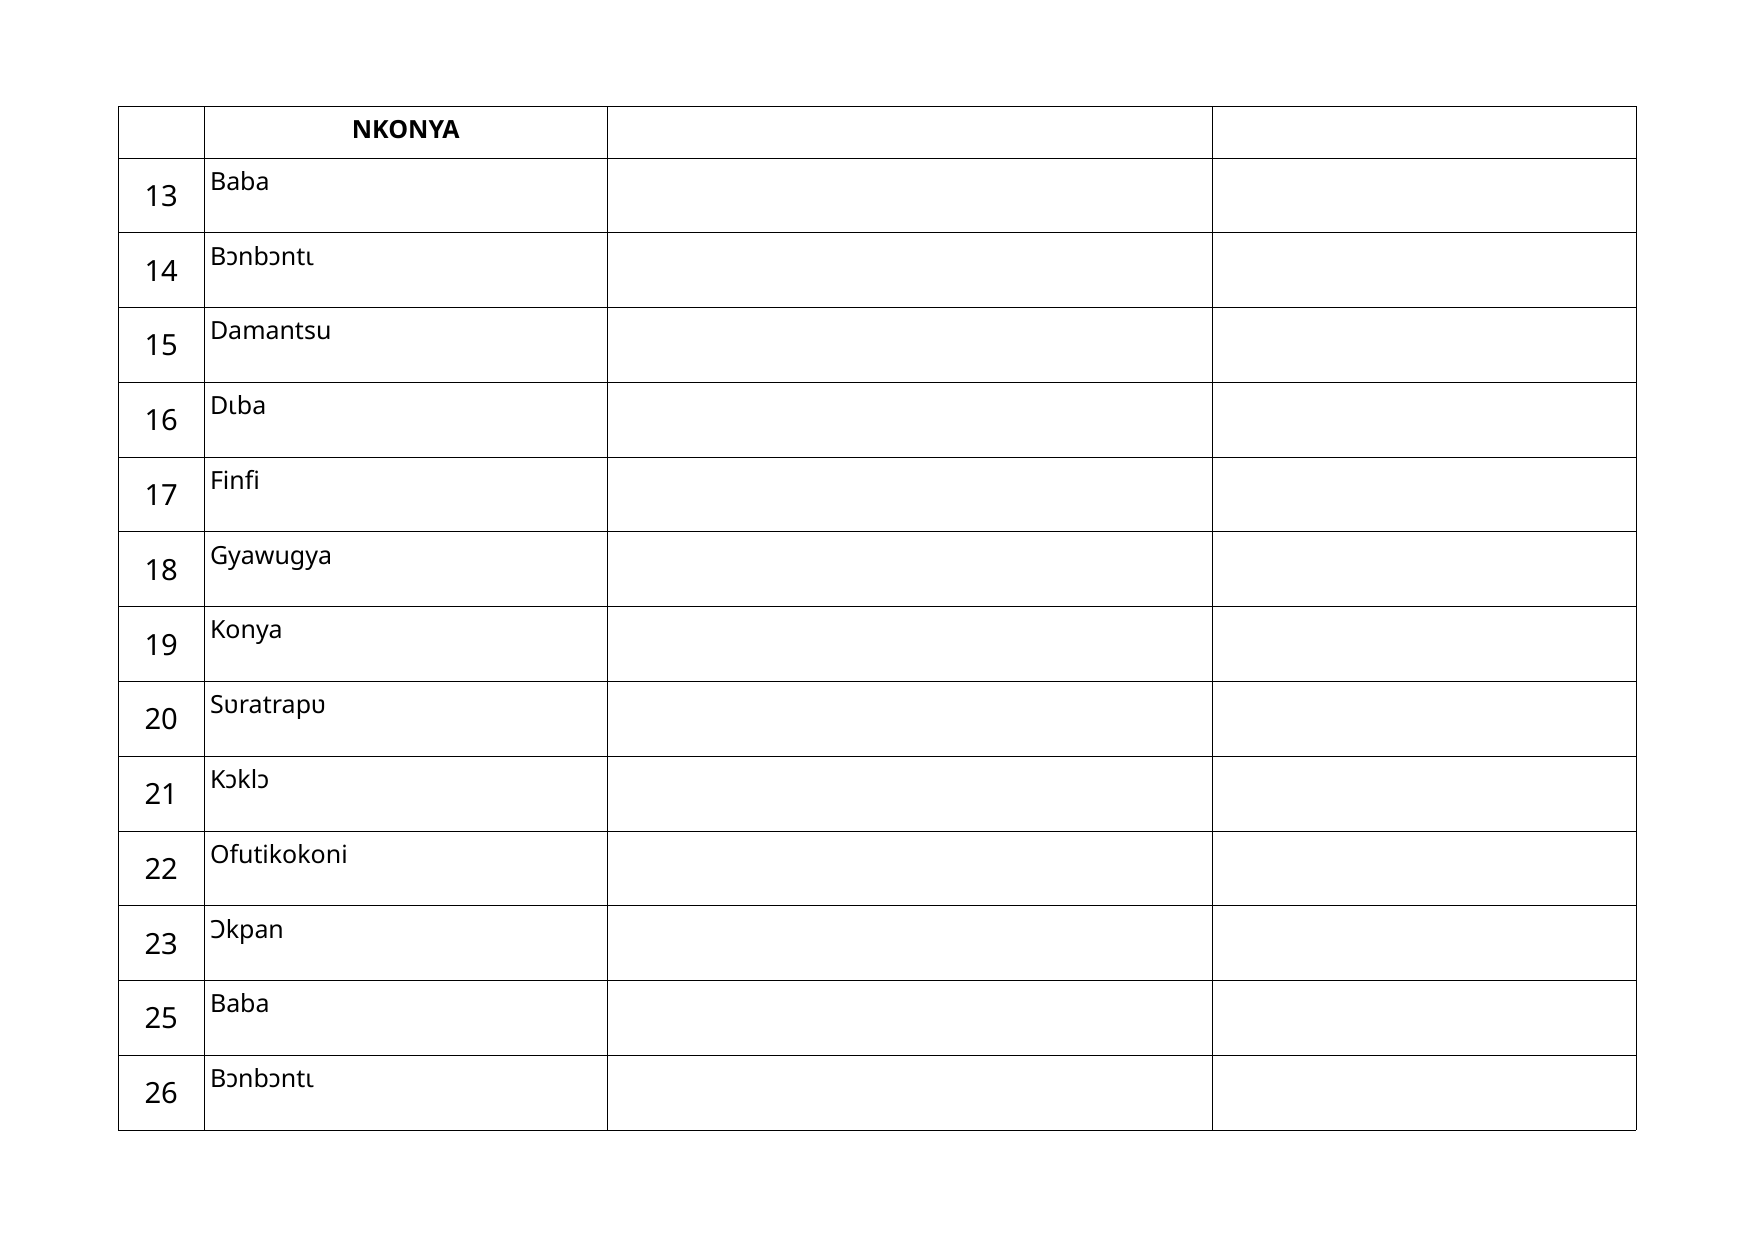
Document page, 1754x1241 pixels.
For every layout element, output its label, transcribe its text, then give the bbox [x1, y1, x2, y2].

table_cell [1213, 981, 1636, 1055]
table_cell Bɔnbɔntɩ [205, 233, 607, 307]
table_cell 26 [119, 1056, 204, 1130]
table_cell [608, 682, 1212, 756]
table_cell 23 [119, 906, 204, 980]
table_cell Ofutikokoni [205, 832, 607, 905]
table_cell [608, 1056, 1212, 1130]
table_cell [1213, 1056, 1636, 1130]
table_cell Sʋratrapʋ [205, 682, 607, 756]
table_cell 13 [119, 159, 204, 232]
table_cell [608, 383, 1212, 457]
table_cell [1213, 532, 1636, 606]
table_cell 22 [119, 832, 204, 905]
table_cell Konya [205, 607, 607, 681]
table_cell Finfi [205, 458, 607, 531]
table_cell [608, 458, 1212, 531]
table_header [608, 107, 1212, 157]
table_cell [608, 981, 1212, 1055]
table_cell [1213, 233, 1636, 307]
table_cell [608, 757, 1212, 831]
table_cell 20 [119, 682, 204, 756]
table_cell [608, 159, 1212, 232]
table_cell 25 [119, 981, 204, 1055]
table_cell [1213, 757, 1636, 831]
table_cell Dɩba [205, 383, 607, 457]
table_cell [1213, 458, 1636, 531]
table_cell [608, 308, 1212, 382]
table_cell 16 [119, 383, 204, 457]
table_cell [608, 233, 1212, 307]
table_cell 19 [119, 607, 204, 681]
table_cell [1213, 607, 1636, 681]
table_cell Ɔkpan [205, 906, 607, 980]
table_cell Bɔnbɔntɩ [205, 1056, 607, 1130]
table_cell Baba [205, 981, 607, 1055]
table_header NKONYA [205, 107, 607, 157]
table_cell [608, 532, 1212, 606]
table_header [1213, 107, 1636, 157]
table_cell Baba [205, 159, 607, 232]
table_cell 15 [119, 308, 204, 382]
table_header [119, 107, 204, 157]
table_cell [608, 906, 1212, 980]
table_cell [608, 607, 1212, 681]
table_cell Damantsu [205, 308, 607, 382]
table_cell Gyawugya [205, 532, 607, 606]
table_cell 18 [119, 532, 204, 606]
table_cell 14 [119, 233, 204, 307]
table_cell [1213, 383, 1636, 457]
table_cell [1213, 906, 1636, 980]
table_cell Kɔklɔ [205, 757, 607, 831]
table_cell [1213, 159, 1636, 232]
table_cell 21 [119, 757, 204, 831]
table_cell [1213, 308, 1636, 382]
table_cell [608, 832, 1212, 905]
table_cell [1213, 832, 1636, 905]
table_cell 17 [119, 458, 204, 531]
table_cell [1213, 682, 1636, 756]
